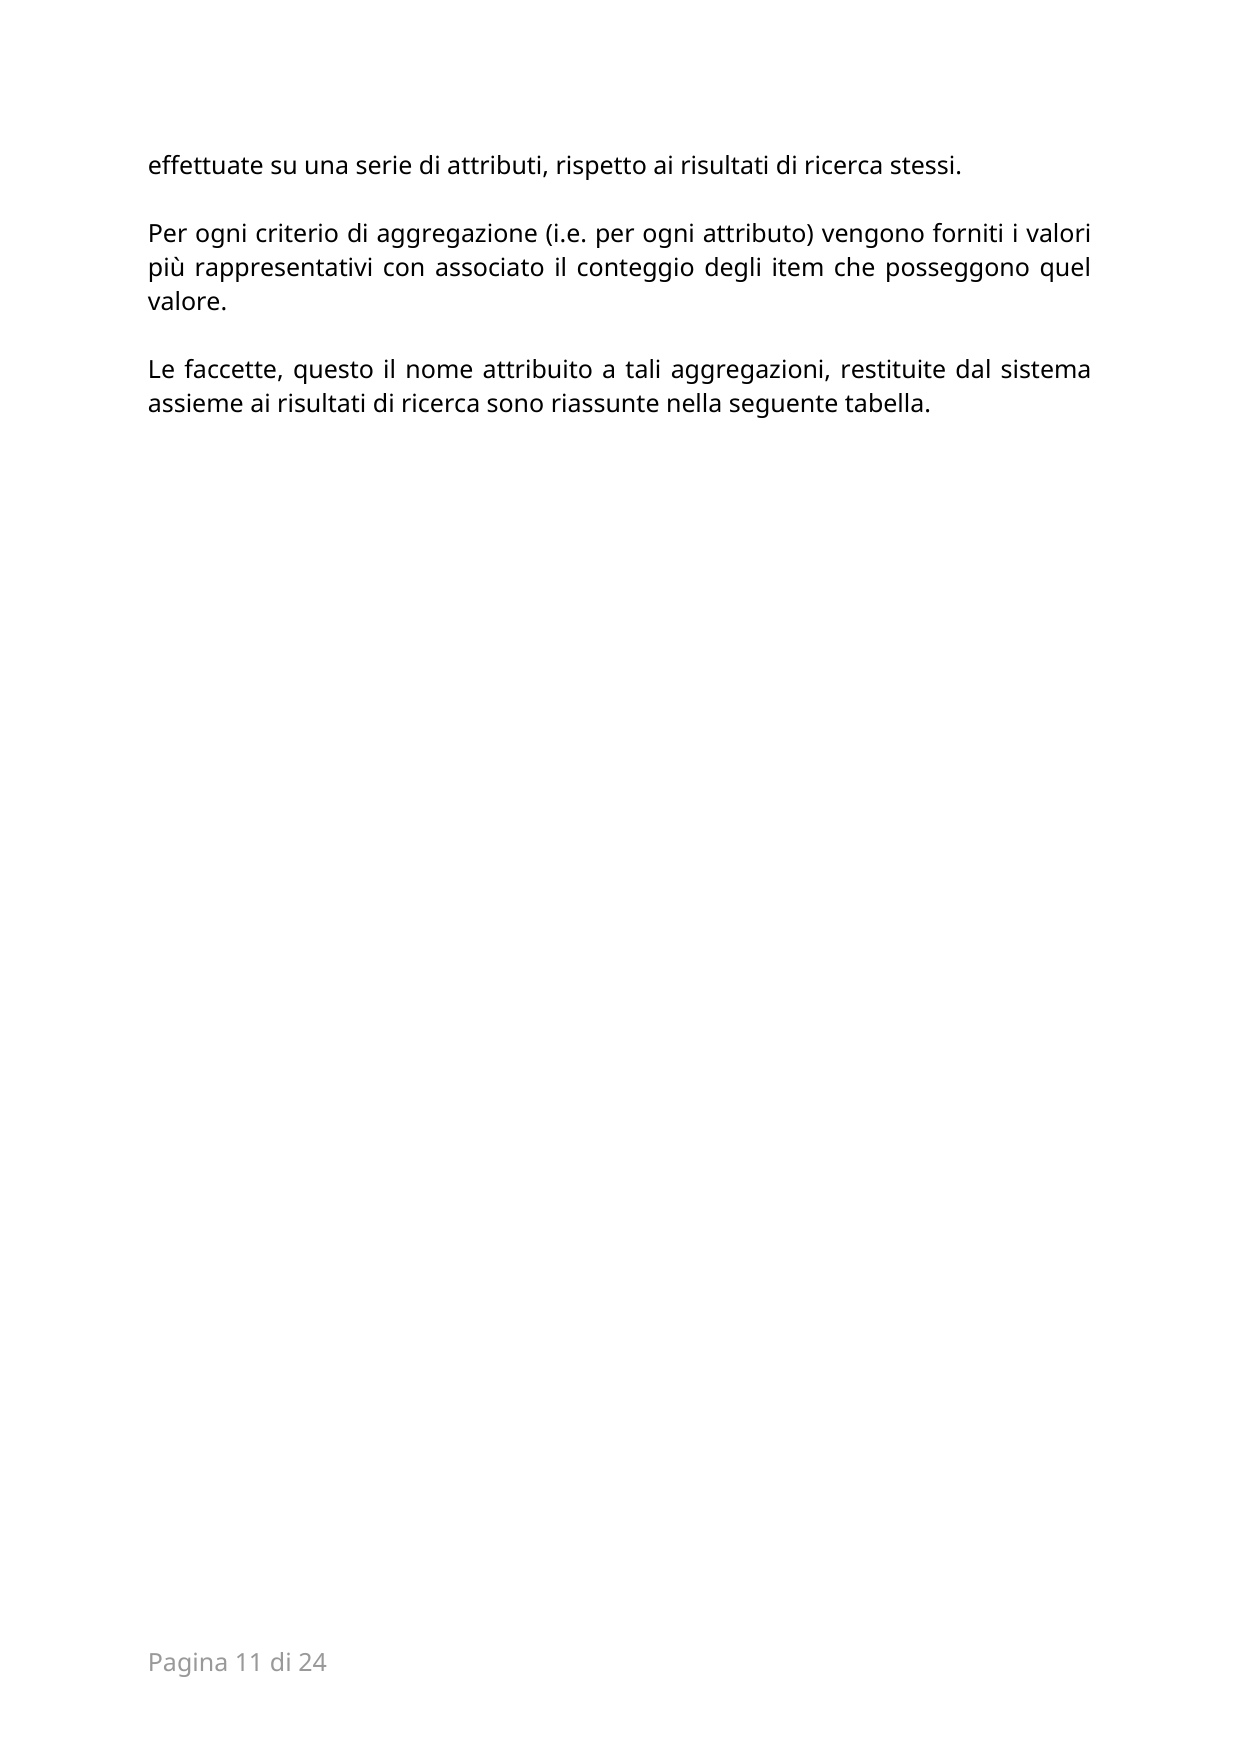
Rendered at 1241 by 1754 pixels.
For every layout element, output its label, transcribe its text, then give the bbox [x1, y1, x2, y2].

text Le faccette, questo il nome attribuito a tali aggregazioni, restituite dal sistema assieme ai risultati di ricerca sono riassunte nella seguente tabella. [148, 352, 1093, 420]
text effettuate su una serie di attributi, rispetto ai risultati di ricerca stessi. [148, 148, 1093, 182]
text Per ogni criterio di aggregazione (i.e. per ogni attributo) vengono forniti i valori più rappresentativi con associato il conteggio degli item che posseggono quel valore. [148, 216, 1093, 318]
